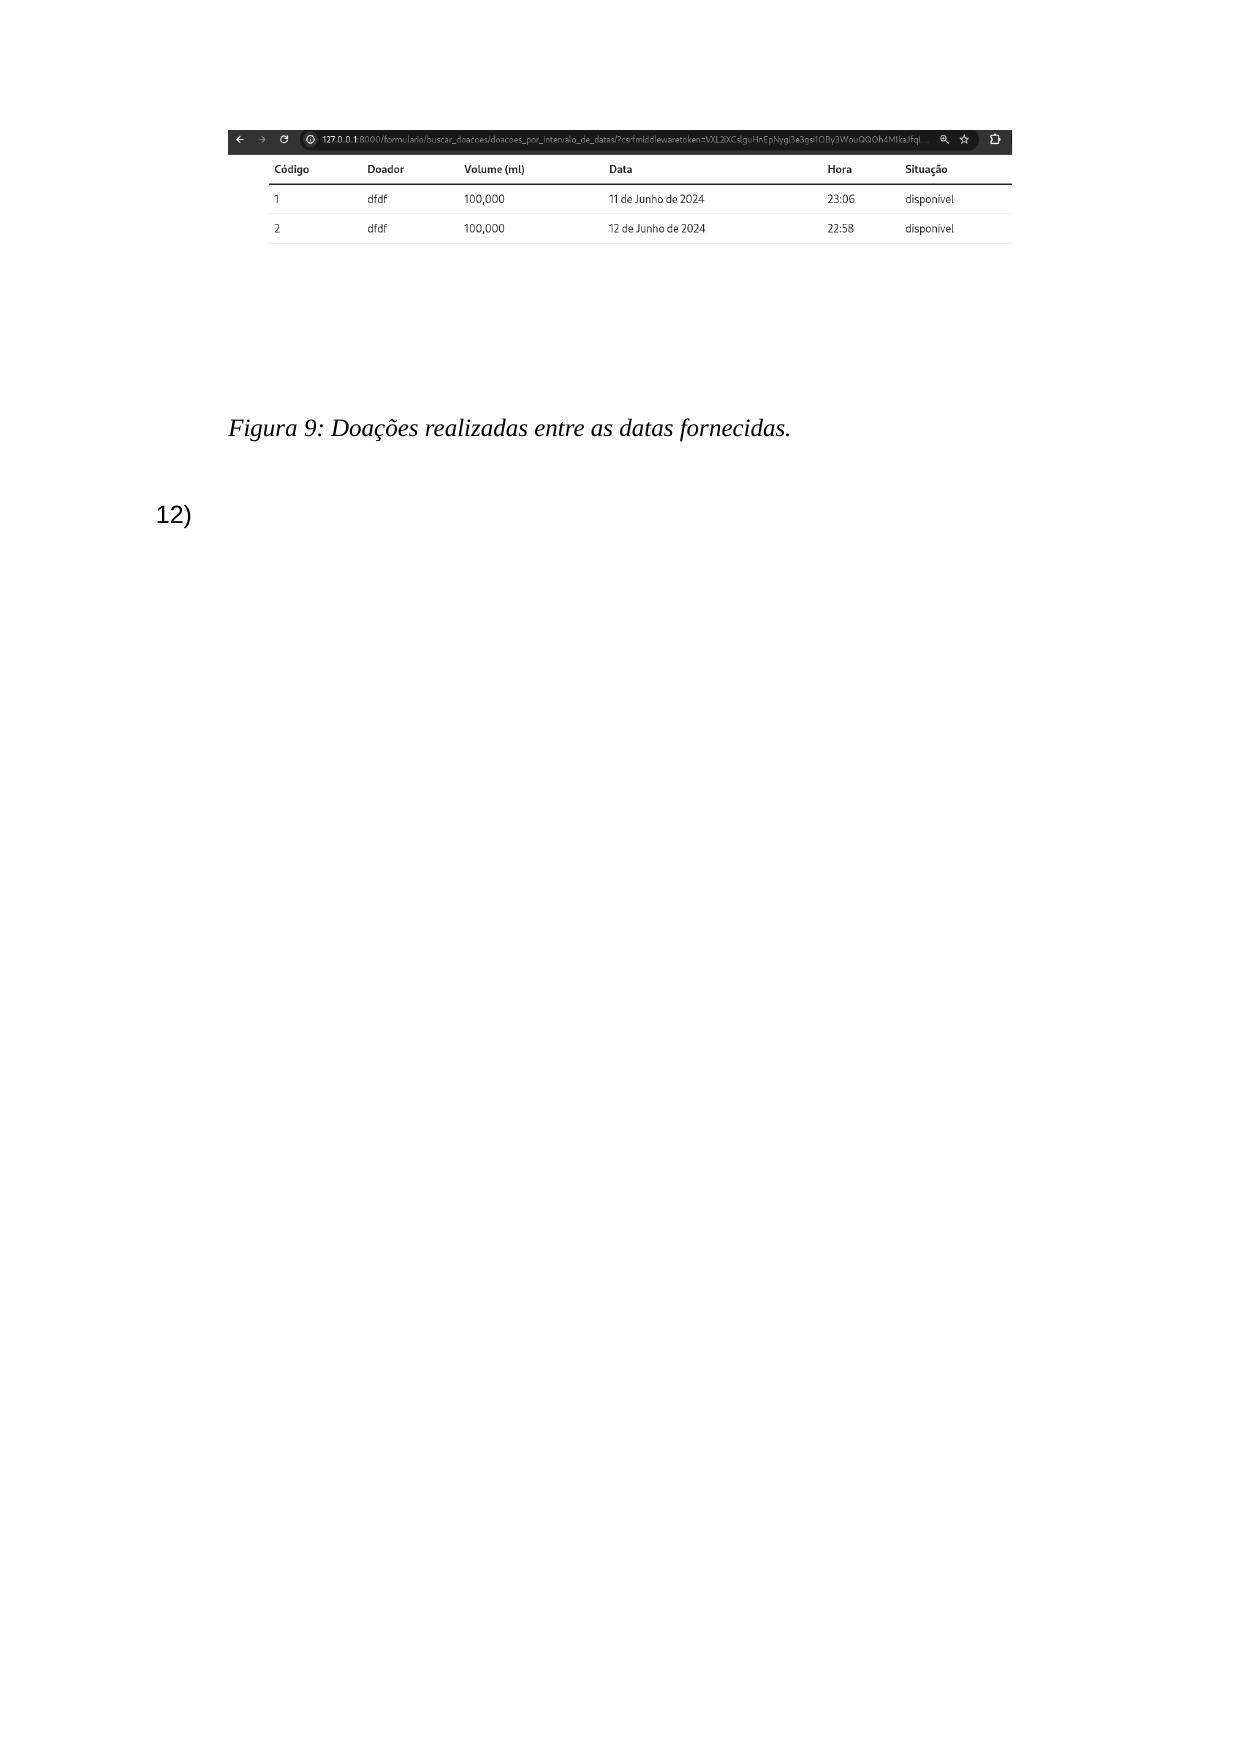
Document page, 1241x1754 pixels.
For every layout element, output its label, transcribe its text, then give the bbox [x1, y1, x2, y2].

text Figura 9: Doações realizadas entre as datas fornecidas. [228, 414, 1012, 442]
picture [228, 130, 1013, 414]
